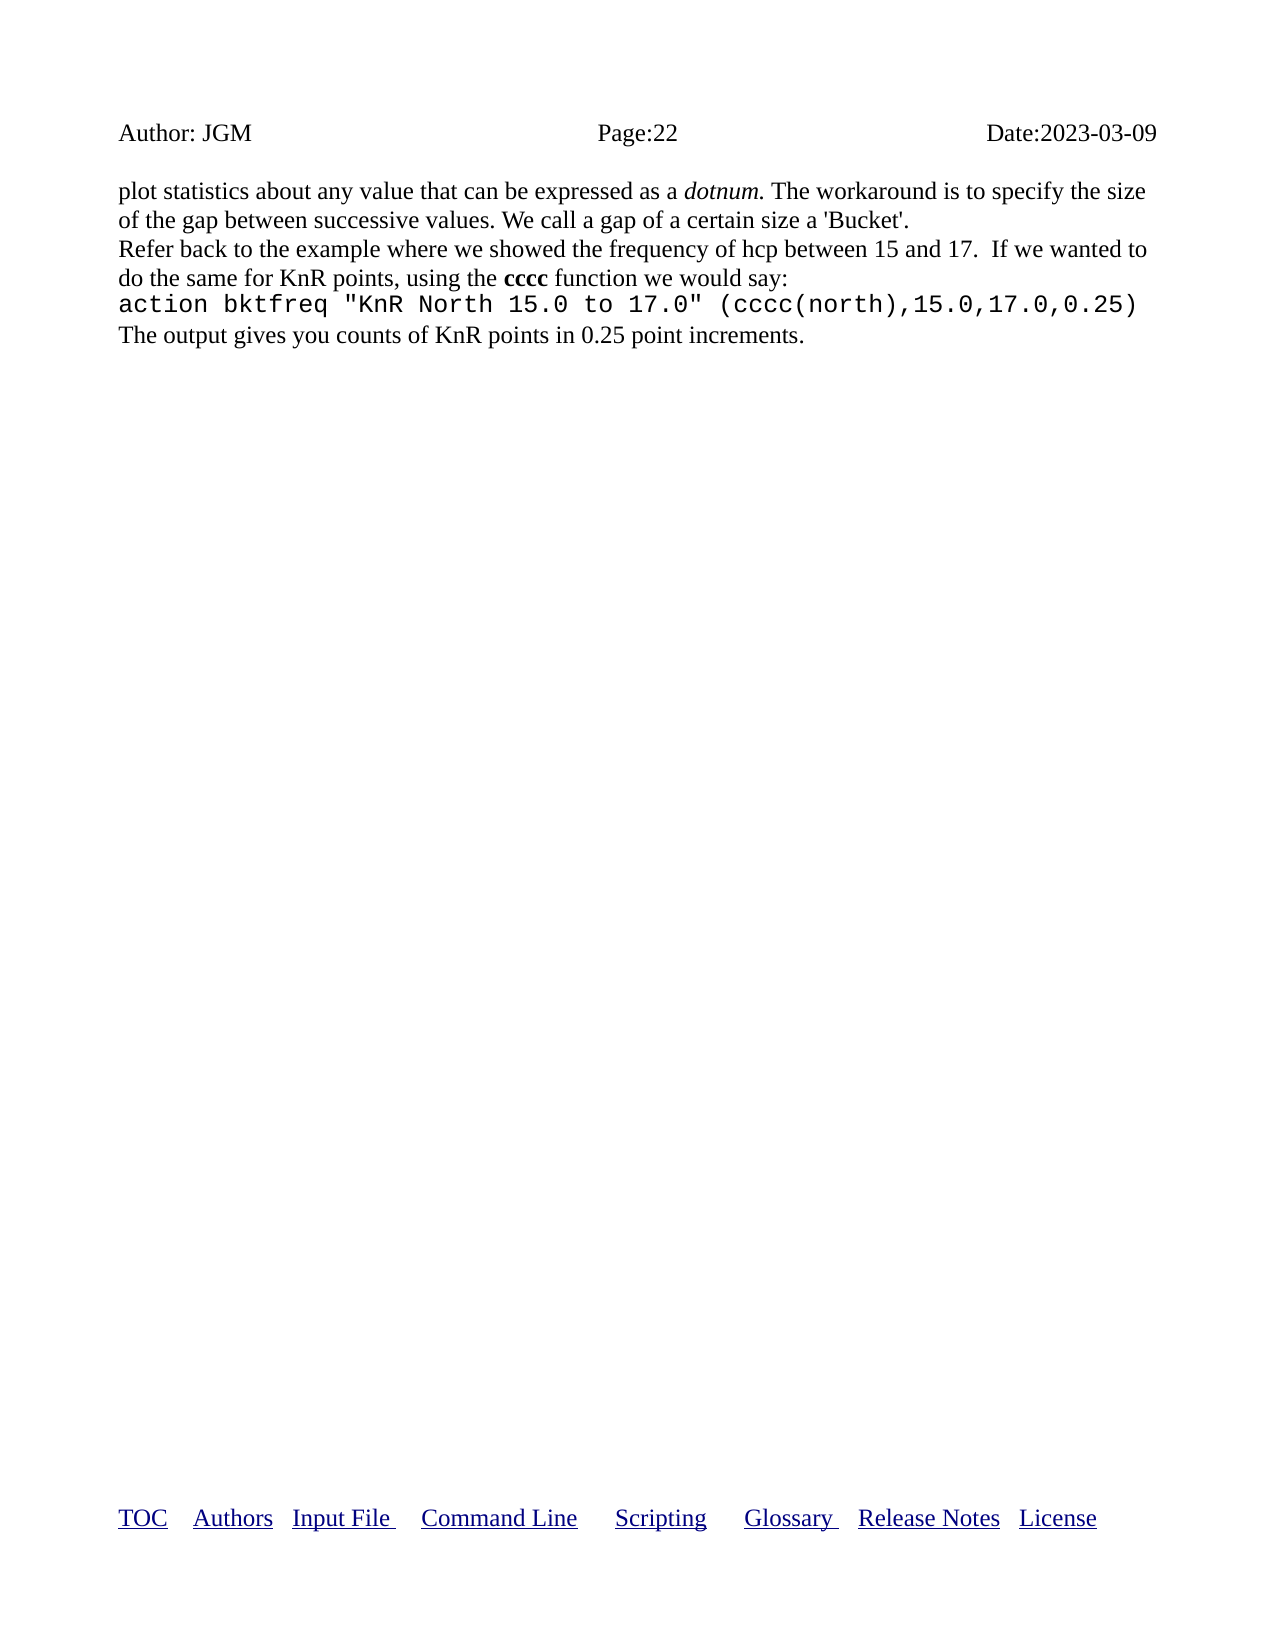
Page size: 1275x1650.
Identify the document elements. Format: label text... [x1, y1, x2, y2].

text The output gives you counts of KnR points in 0.25 point increments. [118, 320, 1157, 348]
text action bktfreq "KnR North 15.0 to 17.0" (cccc(north),15.0,17.0,0.25) [118, 291, 1157, 320]
text Refer back to the example where we showed the frequency of hcp between 15 and 17. If we wanted to do the same for KnR points, using the cccc function we would say: [118, 234, 1157, 291]
text plot statistics about any value that can be expressed as a dotnum. The workaround is to specify the size of the gap between successive values. We call a gap of a certain size a 'Bucket'. [118, 176, 1157, 234]
